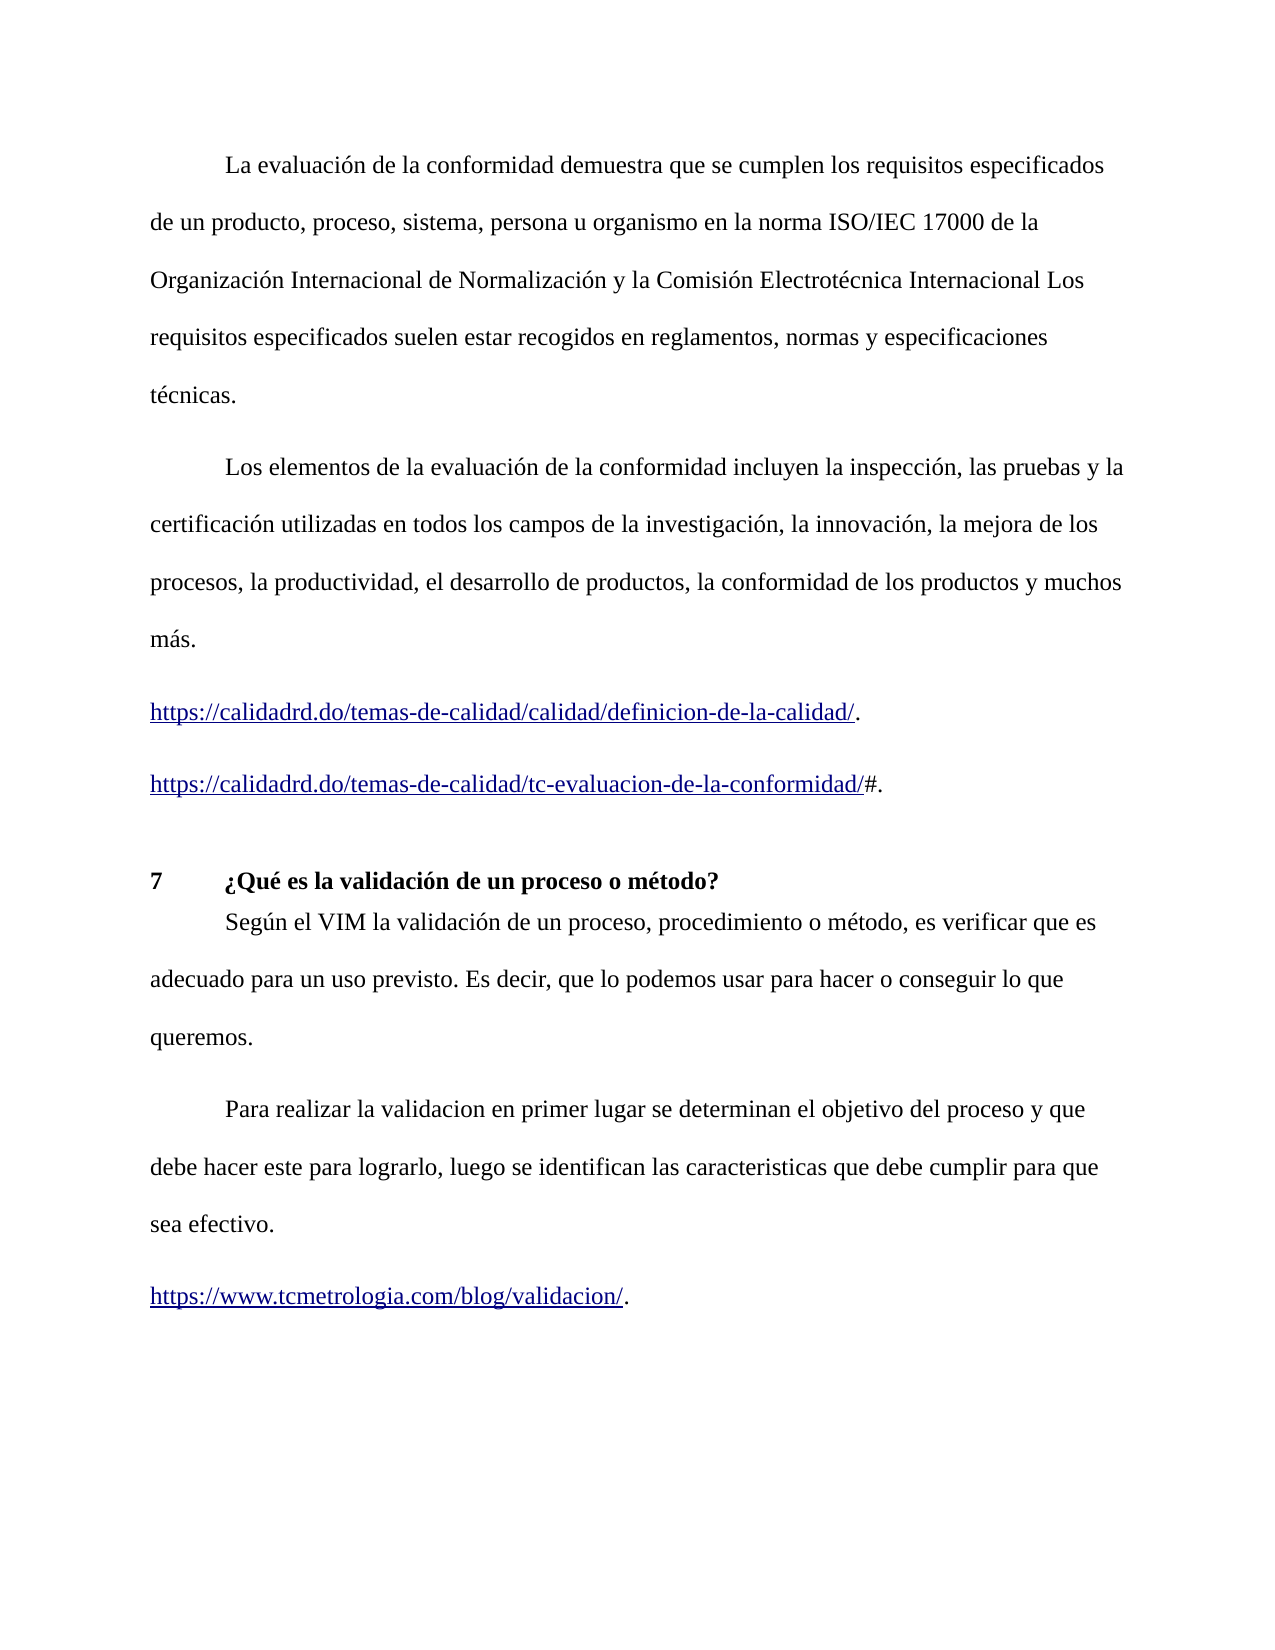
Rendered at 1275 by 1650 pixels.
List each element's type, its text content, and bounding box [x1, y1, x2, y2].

text La evaluación de la conformidad demuestra que se cumplen los requisitos especificados de un producto, proceso, sistema, persona u organismo en la norma ISO/IEC 17000 de la Organización Internacional de Normalización y la Comisión Electrotécnica Internacional Los requisitos especificados suelen estar recogidos en reglamentos, normas y especificaciones técnicas. [150, 150, 1125, 409]
text https://calidadrd.do/temas-de-calidad/tc-evaluacion-de-la-conformidad/#. [150, 769, 1125, 797]
text Los elementos de la evaluación de la conformidad incluyen la inspección, las pruebas y la certificación utilizadas en todos los campos de la investigación, la innovación, la mejora de los procesos, la productividad, el desarrollo de productos, la conformidad de los productos y muchos más. [150, 452, 1125, 653]
subtitle ¿Qué es la validación de un proceso o método? [150, 866, 1125, 894]
text https://calidadrd.do/temas-de-calidad/calidad/definicion-de-la-calidad/. [150, 697, 1125, 725]
text Según el VIM la validación de un proceso, procedimiento o método, es verificar que es adecuado para un uso previsto. Es decir, que lo podemos usar para hacer o conseguir lo que queremos. [150, 907, 1125, 1051]
text Para realizar la validacion en primer lugar se determinan el objetivo del proceso y que debe hacer este para lograrlo, luego se identifican las caracteristicas que debe cumplir para que sea efectivo. [150, 1094, 1125, 1238]
text https://www.tcmetrologia.com/blog/validacion/. [150, 1281, 1125, 1310]
